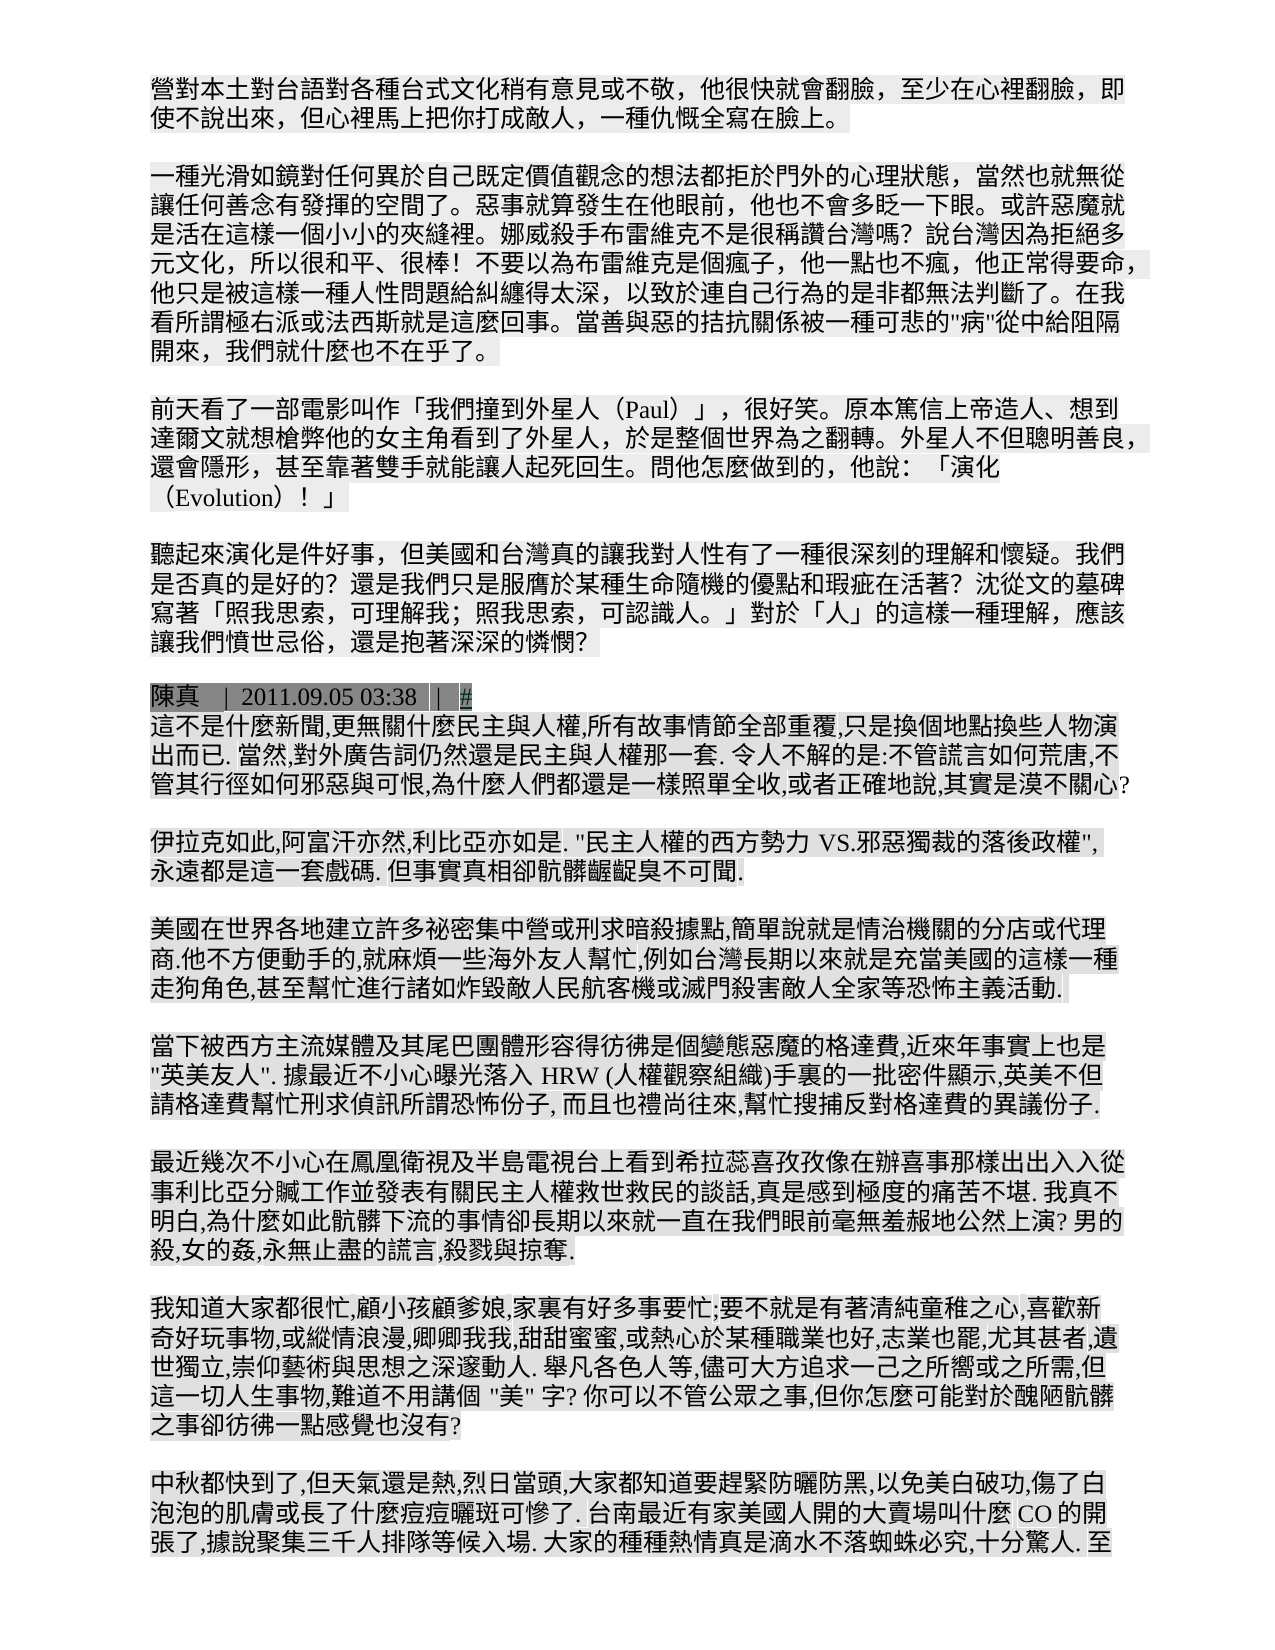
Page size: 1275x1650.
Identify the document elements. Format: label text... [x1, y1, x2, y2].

text 美國真的教會我很重要的一件事，我從美國身上學到理解到的，遠超過納綷，更遠超過任何知識文學科學藝術或甚至信仰。 這件事就是，人並不是像我們自己想像中的那樣一種生物。我們說人性善惡，但善與惡顯然並不是一種對立關係，如果善是我們理解的那樣一種意思，它似乎應該是惡的一種拮抗和對抗，但事實並非如此，否則一旦惡事惡念出現，善念理應自然發揮作用而加以消弭。 但事實不然，至少一種大規模的惡事上我們並沒有讓人心發揮它該有的作用。今天我們在路上看到惡霸欺負老太太，或許會看不下去挺身而出，可是當一種強弱不均等的大規模屠殺和劫掠發生在眼前時，我們卻很可能置身事外。並不是人們心中沒有善，而是我們沒有讓它發揮作用，或是像陳真說的，我們並不在乎。 這只是症狀而已，至於病因是啥，我有個感覺，但也說不上來是什麼。常常和人談起美國，只要有朋友提到美國，我就會趁機講一下它的壞話 (其實不是壞話，只是一些很基本很基本的常識)，我發現人們－至少台灣人－的普遍反應都一樣，他們並不相信，或者說他們根本不想聽，即便一副很專心在聽你講的樣子。當你說出關於美國的惡行的第一個字，他們心裡就馬上準備好自己的一套反駁想法，即便不說出來，也全寫在臉上。 這幾乎像一種反射動作，我甚至感覺能透由人們的表情抓住他們心裡變化的那一瞬間，就像照相機的高速快門一樣。這個畫面就是，你自己對善惡美醜的觀感在那某一刻扺觸到了別人的。否則人們不會有那樣的一種表情和心理變化。 如果是這樣還好，畢竟是非美醜沒有一定標準，我的美醜不見得別人也要照單全收。但我感覺有時甚至還來不到是非善惡美醜的層次，大部份人只是反射性把會破壞他心中建構的美好世界的任何想法拒於門外。否則我們所相信的善若起了作用，聽聞如此惡事理應讓人心往下沉或是痛哭一場才對。但人們的心卻像平靜的水面，不容許一顆水珠濺起些微漣漪。 以前若有人說那是因為台灣被美國洗腦洗得太嚴重，我會很贊同，但我漸漸發現不是那一回事了。洗腦意謂著一種欺騙一種操弄，但你如何能欺騙操弄一個人一輩子？甚至是一整個民族的好幾個世代？這時候你就得懷疑並非騙子的問題，而是這些被騙的人到底犯了什麼毛病？ 愛美國如此，愛台灣當然也一樣。台灣人在這方面真的很敏感很脆弱，只要是對台灣對綠營對本土對台語對各種台式文化稍有意見或不敬，他很快就會翻臉，至少在心裡翻臉，即使不說出來，但心裡馬上把你打成敵人，一種仇慨全寫在臉上。 一種光滑如鏡對任何異於自己既定價值觀念的想法都拒於門外的心理狀態，當然也就無從讓任何善念有發揮的空間了。惡事就算發生在他眼前，他也不會多眨一下眼。或許惡魔就是活在這樣一個小小的夾縫裡。娜威殺手布雷維克不是很稱讚台灣嗎？說台灣因為拒絕多元文化，所以很和平、很棒！不要以為布雷維克是個瘋子，他一點也不瘋，他正常得要命，他只是被這樣一種人性問題給糾纏得太深，以致於連自己行為的是非都無法判斷了。在我看所謂極右派或法西斯就是這麼回事。當善與惡的拮抗關係被一種可悲的"病"從中給阻隔開來，我們就什麼也不在乎了。 前天看了一部電影叫作「我們撞到外星人（Paul）」，很好笑。原本篤信上帝造人、想到達爾文就想槍弊他的女主角看到了外星人，於是整個世界為之翻轉。外星人不但聰明善良，還會隱形，甚至靠著雙手就能讓人起死回生。問他怎麼做到的，他說：「演化（Evolution）！」 聽起來演化是件好事，但美國和台灣真的讓我對人性有了一種很深刻的理解和懷疑。我們是否真的是好的？還是我們只是服膺於某種生命隨機的優點和瑕疵在活著？沈從文的墓碑寫著「照我思索，可理解我；照我思索，可認識人。」對於「人」的這樣一種理解，應該讓我們憤世忌俗，還是抱著深深的憐憫？ [150, 75, 1125, 657]
text 陳真 | 2011.09.05 03:38 | # [150, 682, 1125, 712]
text 這不是什麼新聞,更無關什麼民主與人權,所有故事情節全部重覆,只是換個地點換些人物演出而已. 當然,對外廣告詞仍然還是民主與人權那一套. 令人不解的是:不管謊言如何荒唐,不管其行徑如何邪惡與可恨,為什麼人們都還是一樣照單全收,或者正確地說,其實是漠不關心? 伊拉克如此,阿富汗亦然,利比亞亦如是. "民主人權的西方勢力 VS.邪惡獨裁的落後政權", 永遠都是這一套戲碼. 但事實真相卻骯髒齷齪臭不可聞. 美國在世界各地建立許多祕密集中營或刑求暗殺據點,簡單說就是情治機關的分店或代理商.他不方便動手的,就麻煩一些海外友人幫忙,例如台灣長期以來就是充當美國的這樣一種走狗角色,甚至幫忙進行諸如炸毀敵人民航客機或滅門殺害敵人全家等恐怖主義活動. 當下被西方主流媒體及其尾巴團體形容得彷彿是個變態惡魔的格達費,近來年事實上也是 "英美友人". 據最近不小心曝光落入 HRW (人權觀察組織)手裏的一批密件顯示,英美不但請格達費幫忙刑求偵訊所謂恐怖份子, 而且也禮尚往來,幫忙搜捕反對格達費的異議份子. 最近幾次不小心在鳳凰衛視及半島電視台上看到希拉蕊喜孜孜像在辦喜事那樣出出入入從事利比亞分贓工作並發表有關民主人權救世救民的談話,真是感到極度的痛苦不堪. 我真不明白,為什麼如此骯髒下流的事情卻長期以來就一直在我們眼前毫無羞赧地公然上演? 男的殺,女的姦,永無止盡的謊言,殺戮與掠奪. 我知道大家都很忙,顧小孩顧爹娘,家裏有好多事要忙;要不就是有著清純童稚之心,喜歡新奇好玩事物,或縱情浪漫,卿卿我我,甜甜蜜蜜,或熱心於某種職業也好,志業也罷,尤其甚者,遺世獨立,崇仰藝術與思想之深邃動人. 舉凡各色人等,儘可大方追求一己之所嚮或之所需,但這一切人生事物,難道不用講個 "美" 字? 你可以不管公眾之事,但你怎麼可能對於醜陋骯髒之事卻彷彿一點感覺也沒有? 中秋都快到了,但天氣還是熱,烈日當頭,大家都知道要趕緊防曬防黑,以免美白破功,傷了白泡泡的肌膚或長了什麼痘痘曬斑可慘了. 台南最近有家美國人開的大賣場叫什麼CO的開張了,據說聚集三千人排隊等候入場. 大家的種種熱情真是滴水不落蜘蛛必究,十分驚人. 至於我呢,雖然志氣不太入流,自然也有我的熱情所在. 重點是,萬般熱情不用多,只消分配個一億分之一的熱情到有關戰爭與謊言,殺戮與掠奪的事情上,世上理應會少了很多悲劇. 你甚至不需要為它做些什麼,但俯拾皆是無數的醜陋與悲劇,難道無法在你心中發酵個比方說三秒鐘? 陳真 ============ 英美情報機構 曾助老格打擊異己 路透社 . 放大圖片.英美情報機構 曾助老格打擊異己 (圖略) （路透的黎波里4日電）「人權觀察」（Human RightsWatch）3日表示，他們在格達費（Muammar Gaddafi）情報頭子庫薩（Moussa Koussa）位於的黎波里（Tripoli）的辦公室發現一批機密文件，內容顯示美國與英國的情報機構曾協助格達費迫害利比亞的異議分子。 人權觀察組織在利比亞前情報頭子兼外交部長庫薩遭棄置的辦公室裡發現這批機密文件。 該組織表示，美國中央情報局（CIA）曾捕獲一些異議分子，並將他們送至利比亞。目前利比亞過渡政府在的黎波里的軍事指揮官貝爾哈吉（Abdel Hakim Belhaj）便是其中1人。中央社（翻譯） ======== 美英被曝曾助卡扎菲迫害異己 [2011-09-04] 加拿大星島日報 雖然美國和英國都視利比亞領袖卡扎菲為死敵，並大力支持北約進行空襲，非要趕卡扎菲下台不罷休，但人權監察組織（HRW）在利比亞政府情報首長位於首都的黎波里一個已經被廢置的辦公室內，搜獲大批機密文件，顯示美國和英國的情報部門曾經與卡扎菲勾結，迫害該國的異見人士。 人權監察指，該組織的人員在利比亞情報首長兼外長庫薩辦公室內，搜到數百封信件，是美國中央情報局、英國軍情六處和庫薩之間的通訊。庫薩於今年3月變節，逃往倫敦。中情局發出的信件謂語都是「親愛的庫薩先生」。 由利比亞反對派組成的臨時政府現任軍事指揮官貝勒哈吉，就是其中一個被迫害的人。他於多年前被美國中情局人員擒獲及被遣返利比亞。人權監察發言人鮑茨厄特說：「我們在庫薩的辦公室內發現的檔案文件中，找到一封中情局於2004年發出的傳真。中情局當時通知利比亞政府，他們有方法拘捕貝勒哈吉，並可以把他交出來。」 相關檔案顯示，香港拒絕利比亞派出飛機，引渡因護照問題被香港拘留的貝勒哈吉和妻兒。該份標示「機密，美國、利比亞除外」的文件建議，利比亞透過第三國包機接走貝勒哈吉，而發出文件的一方更承諾在財政上提供支援。 鮑茨厄特謂，中情局在亞洲擒獲了貝勒哈吉，並把他送上一架飛機，秘密遣返利比亞。貝勒哈吉後來在的黎波里阿布沙林監獄內遭受利比亞特工人員盤問和虐待，直到2010年底才獲釋。貝勒哈吉聲稱，在他被遣送回利比亞之前，他也曾被美國中情局人員虐待。 另有信件，顯示英國軍情六處向卡扎菲政府提供英國境內利比亞異見人士的情報資料。一英國高級情報官員寄了一封聖誕卡給庫薩，寫明「軍情六處的問候」，下款簽署「你的朋友」。中情局沒有對人權監察報告作出回應。英國政府發言人則表示，當局一貫的政策，是不對情報界有關的事作任何評論。 ====== 密件曝光！美英與格達費合作反恐 ＣＩＡ曾八度將恐怖嫌犯送至利比亞偵訊 中央社 從利比亞政府大樓發現的文件顯示，美國中央情報局（ＣＩＡ）與英國軍情六處（MI6）曾與利國強人格達費的情報單位密切合作，其中包括中情局至少八次將恐怖主義嫌犯送至利比亞偵訊，而無視該國以嚴刑逼供著稱；中情局甚至還幫格達費撰寫放棄發展大規模毀滅性武器的講稿。 美英拒絕發表意見 華爾街日報等媒體二日引述在利比亞「外部安全局」總部發現的資料報導，中情局不僅將恐怖主義嫌犯送至利比亞，同時建議利國偵查員該偵訊的問題。中情局不願對此發表意見。 此外，根據二○○四年當時的中情局高階特工史蒂芬．卡佩斯給利比亞情報首長庫薩的一封短柬顯示，中情局在利國展開「永久駐點」的設立事宜，而信箋的開頭是「親愛的庫薩」，文末署名「史蒂夫」，也顯示兩人關係密切。庫薩今年三月叛逃至英國，儘管他被控違反人權，不過仍獲允飛往卡達。 這些文件是由進入利比亞政府大樓的「人權觀察」成員所發現，在大部分阿拉伯文文件中，至少有三個英文檔案，其中一個標明為「中情局」，另外兩個註記為「英國軍情六處」，文件年代包括二○○二年至○七年，其中又以○三年末與○四年者為大宗。 紐約時報也報導，在「中情局」檔案中，出現長短僅一張的演講稿，顯然這是為格達費捉刀、聲明放棄非傳統武器的講稿，發信時間為○三年耶誕節前，文末點出「利比亞誠摯呼籲讓中東成為無大規模毀滅性武器區域」。 美04年遣返反格達費人士 利比亞也反過來要求中情局送回反對派領袖薩迪克，○四年三月間中情局回覆，「為了雙方利益，我們矢志發展這層關係，」並同意竭盡所能找出薩迪克。薩迪克就是當今利比亞反抗軍指揮官貝哈吉的化名。據貝哈吉說，中情局懷疑他是開打組織恐怖份子，○四年在馬來西亞機場逮捕他，送往泰國後，先遭到酷刑逼供，再把他送回利比亞。他被關了近七年，其中有三年完全不能洗澡，直到去年底才出獄。 此外，一些文件也顯示，英國軍情六處也將利國反對派流亡人士的詳細資料提供給格達費特務。英國外相海格三日拒絕就此發表意見，強調英國向來不評論情報事務，還說這些都是前朝舊事，而他對事情背後的內幕毫不知情。 ========== 「美助卡扎菲從香港引渡異議者」 更新時間 2011年9月4日 "人權觀察"公布的在利比亞發現的秘密文件之一(圖略) 香港媒體今天（9月4日）報道，「人權觀察」組織公開的文件顯示，美國曾幫助利比亞從香港引渡反政府人士。 報道說，在利比亞發現的文件顯示，英美情報機關在反恐戰爭期間，曾與卡扎菲政府關係密切，甚至幫助迫害異見人士。 相關内容「美曾把恐怖嫌疑人送往利比亞」「西方情報部門曾與卡扎菲合作」利比亞反叛同歐美特使談判報道引述來自總部在美國的「人權觀察」的消息說，2004年3月，香港曾因護照問題扣留一名利比亞反政府成員及其妻兒。 卡扎菲政府知道後，曾試圖派包機到香港，引渡這名反政府活動人士，但此要求被香港政府拒絕了。 「人權觀察」的消息說，在利比亞發現的文件透露，美國中央情報局建議利比亞在第三國安排包機，稱這樣做香港會同意引渡。 美國中央情報局還提出，在第三國安排包機的費用可由美國協助。 昨天「人權觀察」公開在利比亞發現的文件說，西方情報機構與卡扎菲政府曾經緊密合作。 這些文件包括利比亞情報部門和美國中央情報局CIA以及英國情報部門MI6以及其他一些機構的通信往來。 一些文件顯示，美國中央情報局「非常規引渡」恐怖嫌疑分子到利比亞審問，審問時有中央情報局特工在場。 另一些文件則顯示，英國曾經幫助卡扎菲撰寫演說稿。 ========= 國際/當年交情好 CIA想在利設點 http://www.cdnews.com.tw 2011-09-03 12:05:30 陳淑娟/整理 法新社華盛頓2日電：「華爾街日報」今天報導，在利比亞政府辦公大樓發現的檔案資料顯示，美國中央情報局（CIA）和強人格達費情報機構有強烈合作關係，包括把恐怖嫌犯送至這個北非國家進行偵訊。 根據中情局高層官員卡皮斯（Stephen Kappes）致利比亞當時情報頭子庫薩（Moussa Koussa）一封短信，華爾街日報（WSJ）報導，2004年時中情局也朝向在利比亞設立「長期駐點」。 報導指出，這封信信頭是「親愛的庫薩」，落款是「史提夫」（Steve），顯示這個兩情報單位官員關係密切。 華爾街日報引述匿名美國官員說法，那時利比亞和西方外交關係正逐漸破冰。 「人權觀察」（Human Rights Watch）研究人員前往利比亞政府辦公大樓發現這批文件，並將影本提供給華爾街日報。 =============== 檔案揭密：老格垮前…與英美感情好 中央社綜合3日電 美國和英國媒體爆料，在利比亞強人格達費垮台後曝光的檔案顯示，美國中央情報局與英國軍情六處近年與利國情報機構合作關係密切，紐約時報」報導，美國情報機構更無視利比亞以刑求逼供惡名昭彰，至少八度將恐怖嫌犯送到利國接受訊問。 「華爾街日報」報導，根據在利比亞首都的黎波里對外安全機構查獲的這批檔案，美國中情局不但把恐怖攻擊嫌犯送到利比亞訊問，還對利比亞負責偵訊的人員建議應該問些什麼問題。 英國「獨立報」援引文件報導，英美情報單位也和利比亞密切合作，不僅透過引渡方案將人犯送交格達費政權，還把利比亞流亡反對派人士的詳細情況傳遞給老格間諜。 這些檔案是「人權觀察」研究人員前往利比亞政府辦公大樓搜尋時所發現。華爾街日報報導，根據中情局高層官員史蒂芬‧卡皮斯（Stephen Kappes）致利比亞當時情報頭子庫薩的一封短信顯示，2004年中情局曾推動在利比亞設立「長期駐點」。而該信開頭稱「親愛的庫薩」，文末並落款「史提夫」（Steve），顯示兩位情報官員關係匪淺。 曾任利比亞外長的庫薩今年3月投誠英國，儘管被控侵犯人權，仍獲允許於4月飛往卡達。 紐約時報報導，根據放在中情局卷宗裡的文件，利比亞曾要求美方回報，交出反對派領袖「沙迪克」，而中情局官員在2004年3月針對此事回函表示，「我們承諾發展對雙方（情報機構）有利的關係」，同時答應盡力找出沙迪克行蹤。沙迪克是現今利比亞反抗軍的軍事首領。 美國和英國當局都尚未對這些報導做出回應，英國外相海格3日則拒絕對此表達意見。 獨立報指出，在西方強權試圖助利比亞走出孤立之際，這些文件曝光引發各界質疑，特別是英、美和庫薩及格達費政權間的關係。 曾任外長的庫薩3月投誠英國，但無視於他被控侵犯人權，仍允許他於4月飛往卡達。 ========= 歐美決定解凍利政府資產 媒體諷：戰後分贓 http://www.chinareviewnews.com 2011-09-02 11:07:30 9月1日是卡扎菲奪取利比亞政權的42周年，就在這天63個國家和機構的代表參加在巴黎召開的“利比亞之友”大會，商討利比亞重建問題。 中評社北京9月2日電／環球時報報道，9月1日，約60個國家代表參加在巴黎召開的“利比亞之友”大會，商討利比亞重建問題。但西方媒體嘲諷這樣的會議更像是“分贓”會議。 與會的近60個代表團在會上就解凍利比亞政府資產、聯合國在幫助利比亞政治過渡期扮演中心協調角色等問題達成共識。但一些分析卻將法英主導的大會與“分贓”聯繫起來。英國《每日電訊報》1日以“利比亞：卡梅倫與薩科齊主持勝利峰會，石油財富爭奪戰打響”為題稱，“全國過渡委員會”已經許諾給帶頭打擊卡扎菲的法國和英國等國經濟好處。 法國《解放報》1日曝光的消息似乎印證了這種說法：“全國過渡委員會”為了換取法國全力支持，將把利比亞35%的原油開採權給法國。不過據法新社報道，該說法立即遭到利“全國過渡委員會”否認，他們強調未來的原油合同將遵循透明原則給值得的人，而不會徇政治私利。法國《人道報》稱，會前披露的“石油分配方案”不是什麼好消息，這會令人將“利比亞問題聯絡小組”看作“利比亞分贓小組”。 國際會議決定解凍利政府資產 可能約1700億美元 綜合報道，有關利比亞重建工作的“利比亞之友”國際會議9月1日在法國總統府召開。與會的近60個代表團在會上就解凍利比亞政府資產、聯合國在幫助利比亞政治過渡期扮演中心協調角色等問題達成共識。 在會後新聞發布會上說，主持會議的法國總統薩科齊表示，與會的近60個國家以及國際組織或地區組織的代表團經討論認為有必要盡快解凍之前被凍結的利比亞卡扎菲政府資產，並將其提供給利比亞“全國過渡委員會”使用。 據悉，利比亞重建需要大量的資金，而盡快解凍利比亞政府被凍結的資金則成為當務之急。對於這筆資金，目前並沒有一個準確的數字，但中央電視台引述法國當地媒體的報道稱，這筆資金的數額可能在1500億到1700億美元之間，是一筆巨額財富。 [150, 712, 1125, 1557]
